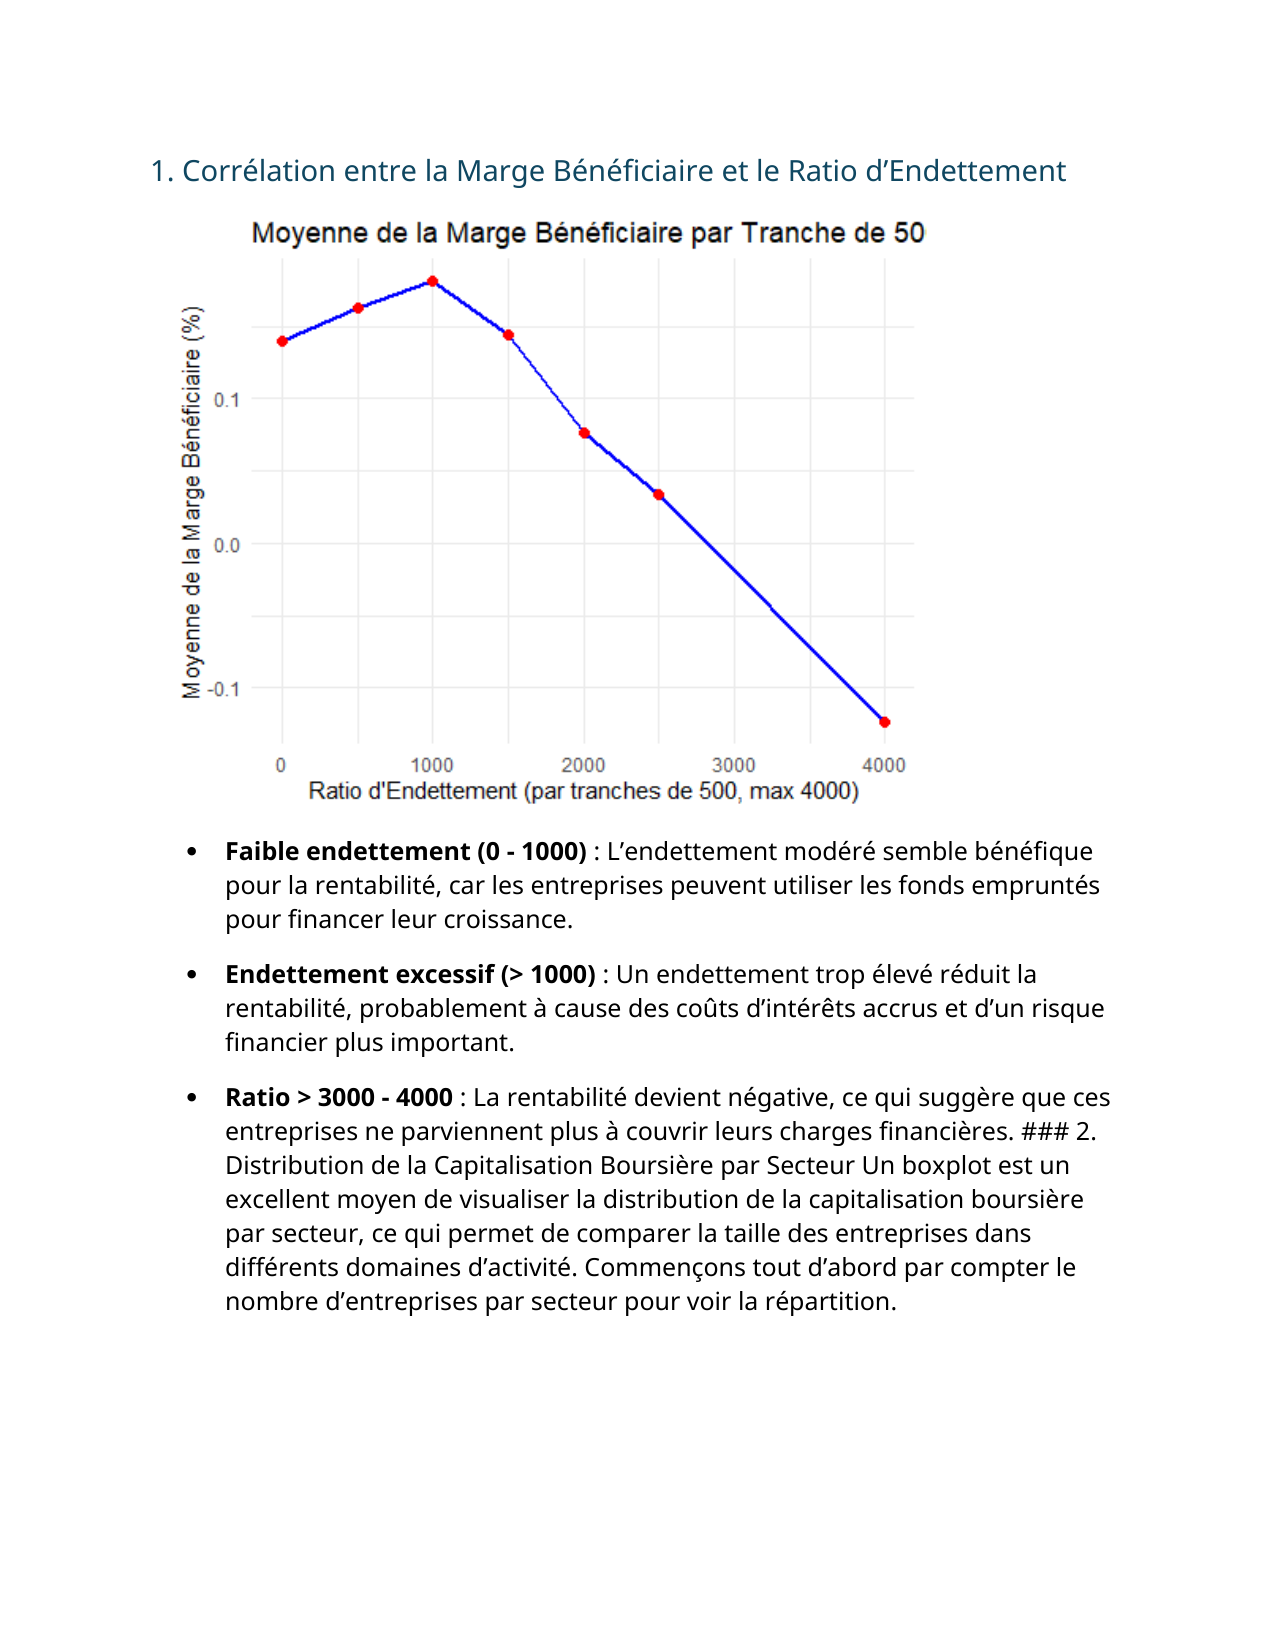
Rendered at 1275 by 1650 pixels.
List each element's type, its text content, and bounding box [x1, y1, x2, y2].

picture [168, 208, 927, 815]
subtitle 1. Corrélation entre la Marge Bénéficiaire et le Ratio d’Endettement [150, 150, 1125, 190]
list Endettement excessif (> 1000) : Un endettement trop élevé réduit la rentabilité, probablement à cause des coûts d’intérêts accrus et d’un risque financier plus important. [187, 957, 1125, 1059]
list Ratio > 3000 - 4000 : La rentabilité devient négative, ce qui suggère que ces entreprises ne parviennent plus à couvrir leurs charges financières. ### 2. Distribution de la Capitalisation Boursière par Secteur Un boxplot est un excellent moyen de visualiser la distribution de la capitalisation boursière par secteur, ce qui permet de comparer la taille des entreprises dans différents domaines d’activité. Commençons tout d’abord par compter le nombre d’entreprises par secteur pour voir la répartition. [187, 1079, 1125, 1318]
list Faible endettement (0 - 1000) : L’endettement modéré semble bénéfique pour la rentabilité, car les entreprises peuvent utiliser les fonds empruntés pour financer leur croissance. [187, 833, 1125, 936]
